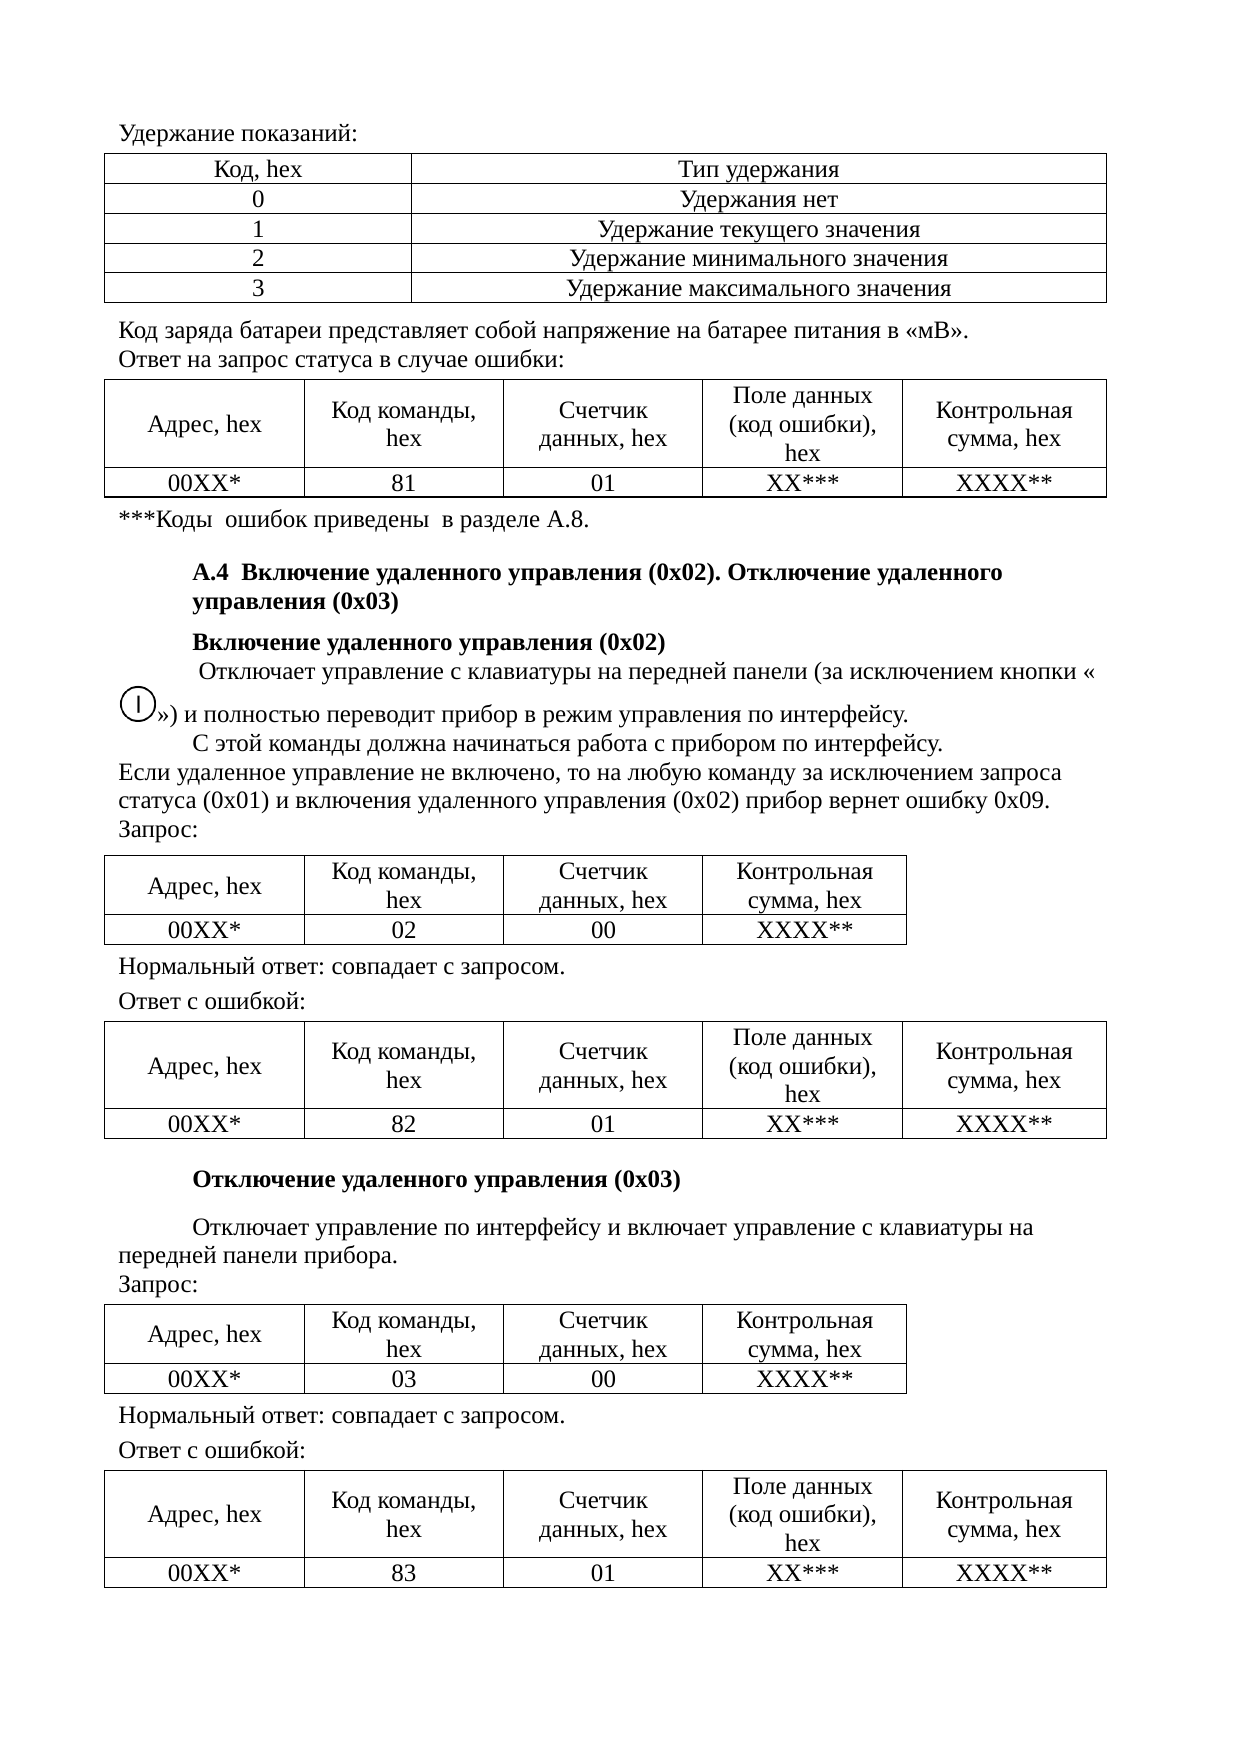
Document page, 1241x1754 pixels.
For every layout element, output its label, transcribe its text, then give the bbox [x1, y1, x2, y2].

text С этой команды должна начинаться работа с прибором по интерфейсу. [118, 728, 1122, 757]
table_cell 00 [504, 915, 702, 944]
subtitle Отключает управление с клавиатуры на передней панели (за исключением кнопки «») и полностью переводит прибор в режим управления по интерфейсу. [118, 656, 1122, 728]
table_cell XXXX** [903, 468, 1106, 496]
table_header Счетчик данных, hex [504, 1022, 702, 1108]
table_cell 01 [504, 1109, 702, 1138]
table_header Код команды, hex [305, 856, 503, 914]
subtitle А.4 Включение удаленного управления (0х02). Отключение удаленного [118, 557, 1122, 586]
text Запрос: [118, 1269, 1122, 1298]
table_cell 01 [504, 468, 702, 496]
table_cell Удержание текущего значения [412, 214, 1106, 242]
table_cell XXXX** [903, 1558, 1106, 1587]
table_cell 0 [105, 184, 411, 213]
text ***Коды ошибок приведены в разделе А.8. [118, 504, 1122, 532]
table_cell 00XX* [105, 1109, 304, 1138]
table_cell 82 [305, 1109, 503, 1138]
subtitle Отключение удаленного управления (0х03) [118, 1164, 1122, 1193]
table_header Счетчик данных, hex [504, 856, 702, 914]
table_header Адрес, hex [105, 1305, 304, 1363]
table_cell 00XX* [105, 915, 304, 944]
table_header Код, hex [105, 154, 411, 183]
text Ответ с ошибкой: [118, 1435, 1122, 1463]
table_header Счетчик данных, hex [504, 1305, 702, 1363]
subtitle Включение удаленного управления (0х02) [118, 627, 1122, 656]
table_header Поле данных (код ошибки), hex [703, 1022, 902, 1108]
table_header Код команды, hex [305, 1471, 503, 1557]
table_header Код команды, hex [305, 380, 503, 467]
subtitle управления (0х03) [118, 586, 1122, 615]
table_cell 83 [305, 1558, 503, 1587]
table_header Поле данных (код ошибки), hex [703, 380, 902, 467]
table_cell XX*** [703, 1109, 902, 1138]
table_header Счетчик данных, hex [504, 1471, 702, 1557]
table_cell XXXX** [703, 915, 906, 944]
text Удержание показаний: [118, 118, 1122, 147]
table_header Адрес, hex [105, 380, 304, 467]
table_header Адрес, hex [105, 1471, 304, 1557]
text Нормальный ответ: совпадает с запросом. [118, 1400, 1122, 1428]
table_header Контрольная сумма, hex [903, 1471, 1106, 1557]
table_header Счетчик данных, hex [504, 380, 702, 467]
table_cell 01 [504, 1558, 702, 1587]
table_cell XXXX** [703, 1364, 906, 1392]
table_header Контрольная сумма, hex [703, 1305, 906, 1363]
table_header Поле данных (код ошибки), hex [703, 1471, 902, 1557]
text Запрос: [118, 814, 1122, 843]
table_cell 81 [305, 468, 503, 496]
table_cell 02 [305, 915, 503, 944]
table_cell 00XX* [105, 1558, 304, 1587]
table_header Контрольная сумма, hex [903, 1022, 1106, 1108]
table_cell 00 [504, 1364, 702, 1392]
table_cell 00XX* [105, 1364, 304, 1392]
table_cell XX*** [703, 468, 902, 496]
table_cell 3 [105, 273, 411, 302]
text Ответ с ошибкой: [118, 986, 1122, 1015]
table_header Тип удержания [412, 154, 1106, 183]
table_cell XXXX** [903, 1109, 1106, 1138]
text Код заряда батареи представляет собой напряжение на батарее питания в «мВ». [118, 316, 1122, 344]
table_header Код команды, hex [305, 1022, 503, 1108]
table_cell Удержание минимального значения [412, 244, 1106, 272]
table_cell XX*** [703, 1558, 902, 1587]
table_header Код команды, hex [305, 1305, 503, 1363]
table_cell Удержание максимального значения [412, 273, 1106, 302]
text Отключает управление по интерфейсу и включает управление с клавиатуры на передней панели прибора. [118, 1212, 1122, 1269]
table_header Адрес, hex [105, 1022, 304, 1108]
text Нормальный ответ: совпадает с запросом. [118, 951, 1122, 980]
table_header Контрольная сумма, hex [703, 856, 906, 914]
text Ответ на запрос статуса в случае ошибки: [118, 344, 1122, 373]
text Если удаленное управление не включено, то на любую команду за исключением запроса статуса (0х01) и включения удаленного управления (0х02) прибор вернет ошибку 0х09. [118, 757, 1122, 814]
table_header Контрольная сумма, hex [903, 380, 1106, 467]
table_cell Удержания нет [412, 184, 1106, 213]
table_cell 03 [305, 1364, 503, 1392]
table_cell 2 [105, 244, 411, 272]
table_cell 00XX* [105, 468, 304, 496]
table_header Адрес, hex [105, 856, 304, 914]
table_cell 1 [105, 214, 411, 242]
